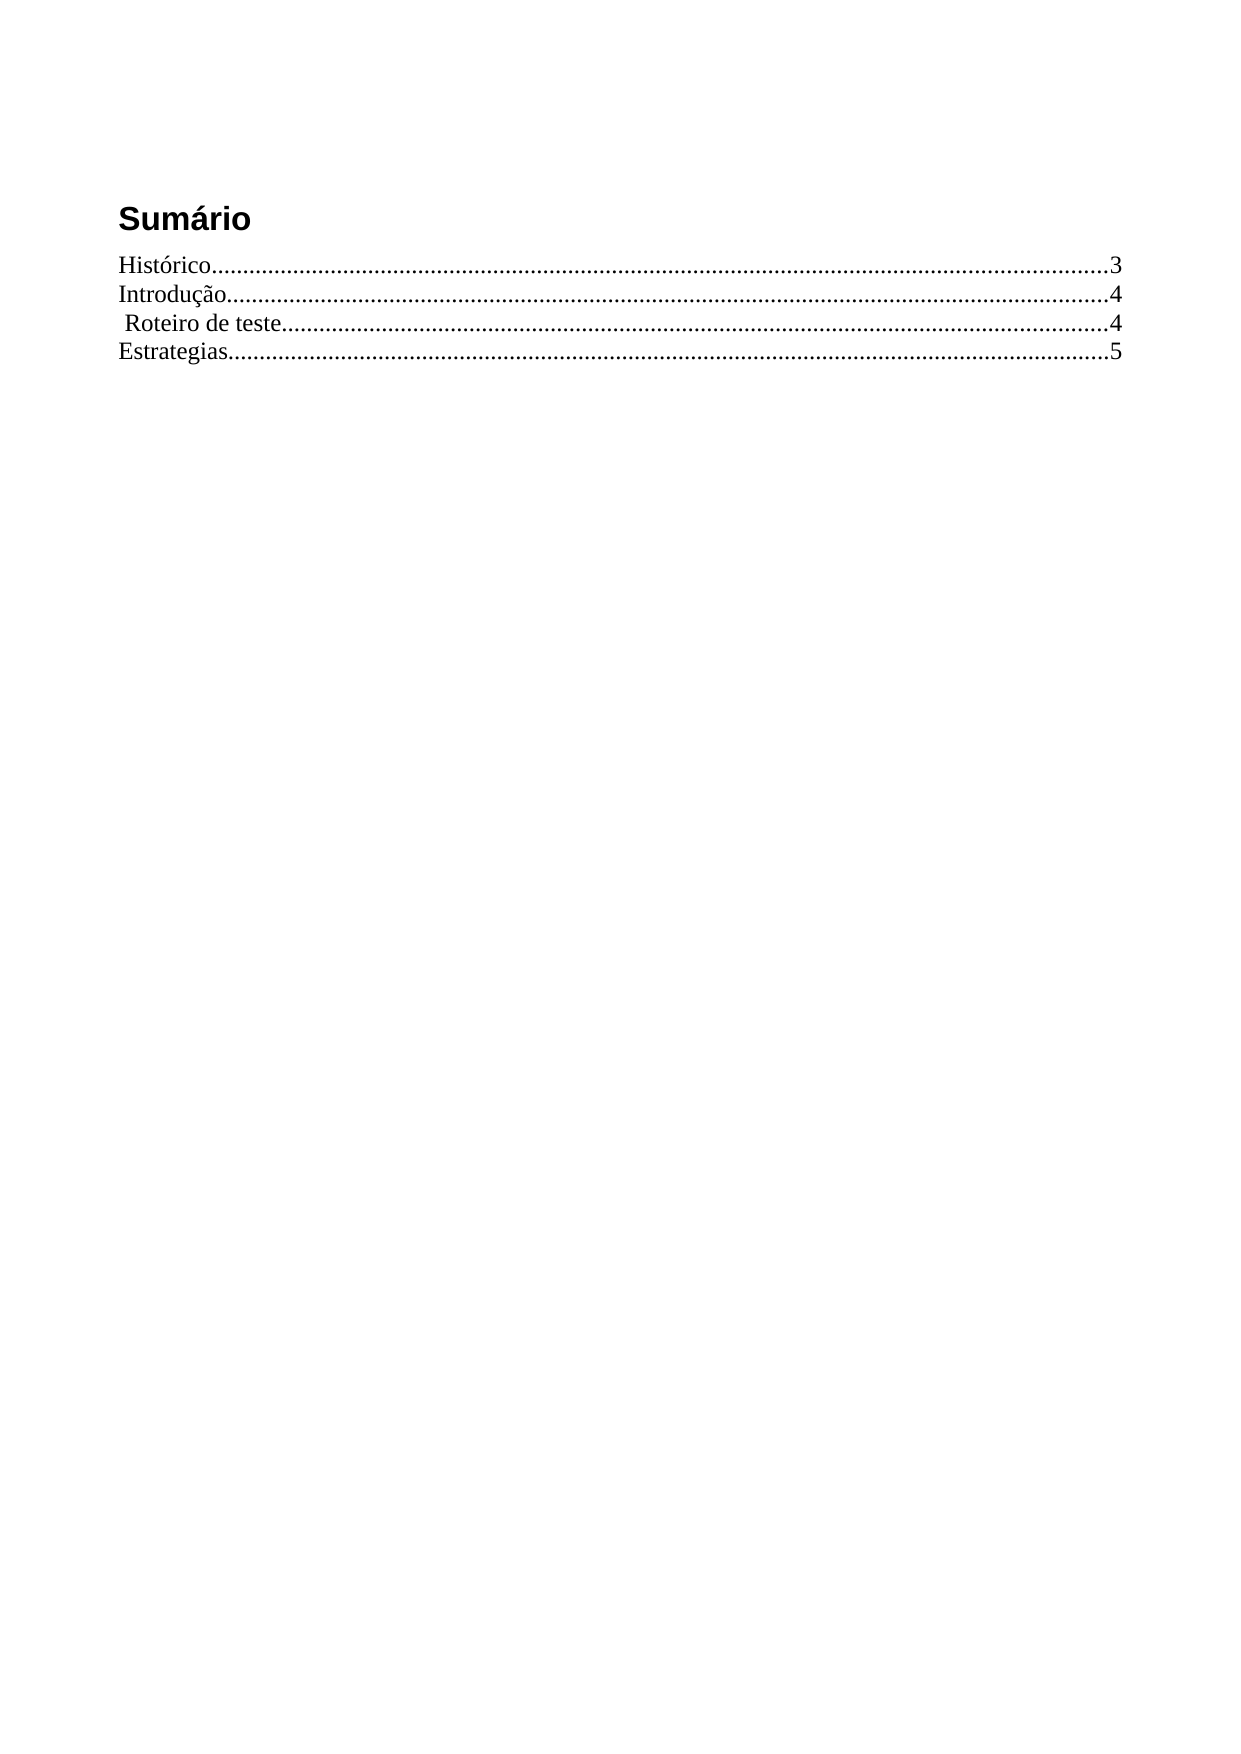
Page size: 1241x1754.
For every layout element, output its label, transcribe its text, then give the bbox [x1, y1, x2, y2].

text Estrategias 5 [118, 336, 1122, 365]
text Introdução 4 [118, 279, 1122, 308]
text Histórico 3 [118, 250, 1122, 279]
subtitle Sumário [118, 199, 1122, 238]
text Roteiro de teste 4 [118, 308, 1122, 336]
